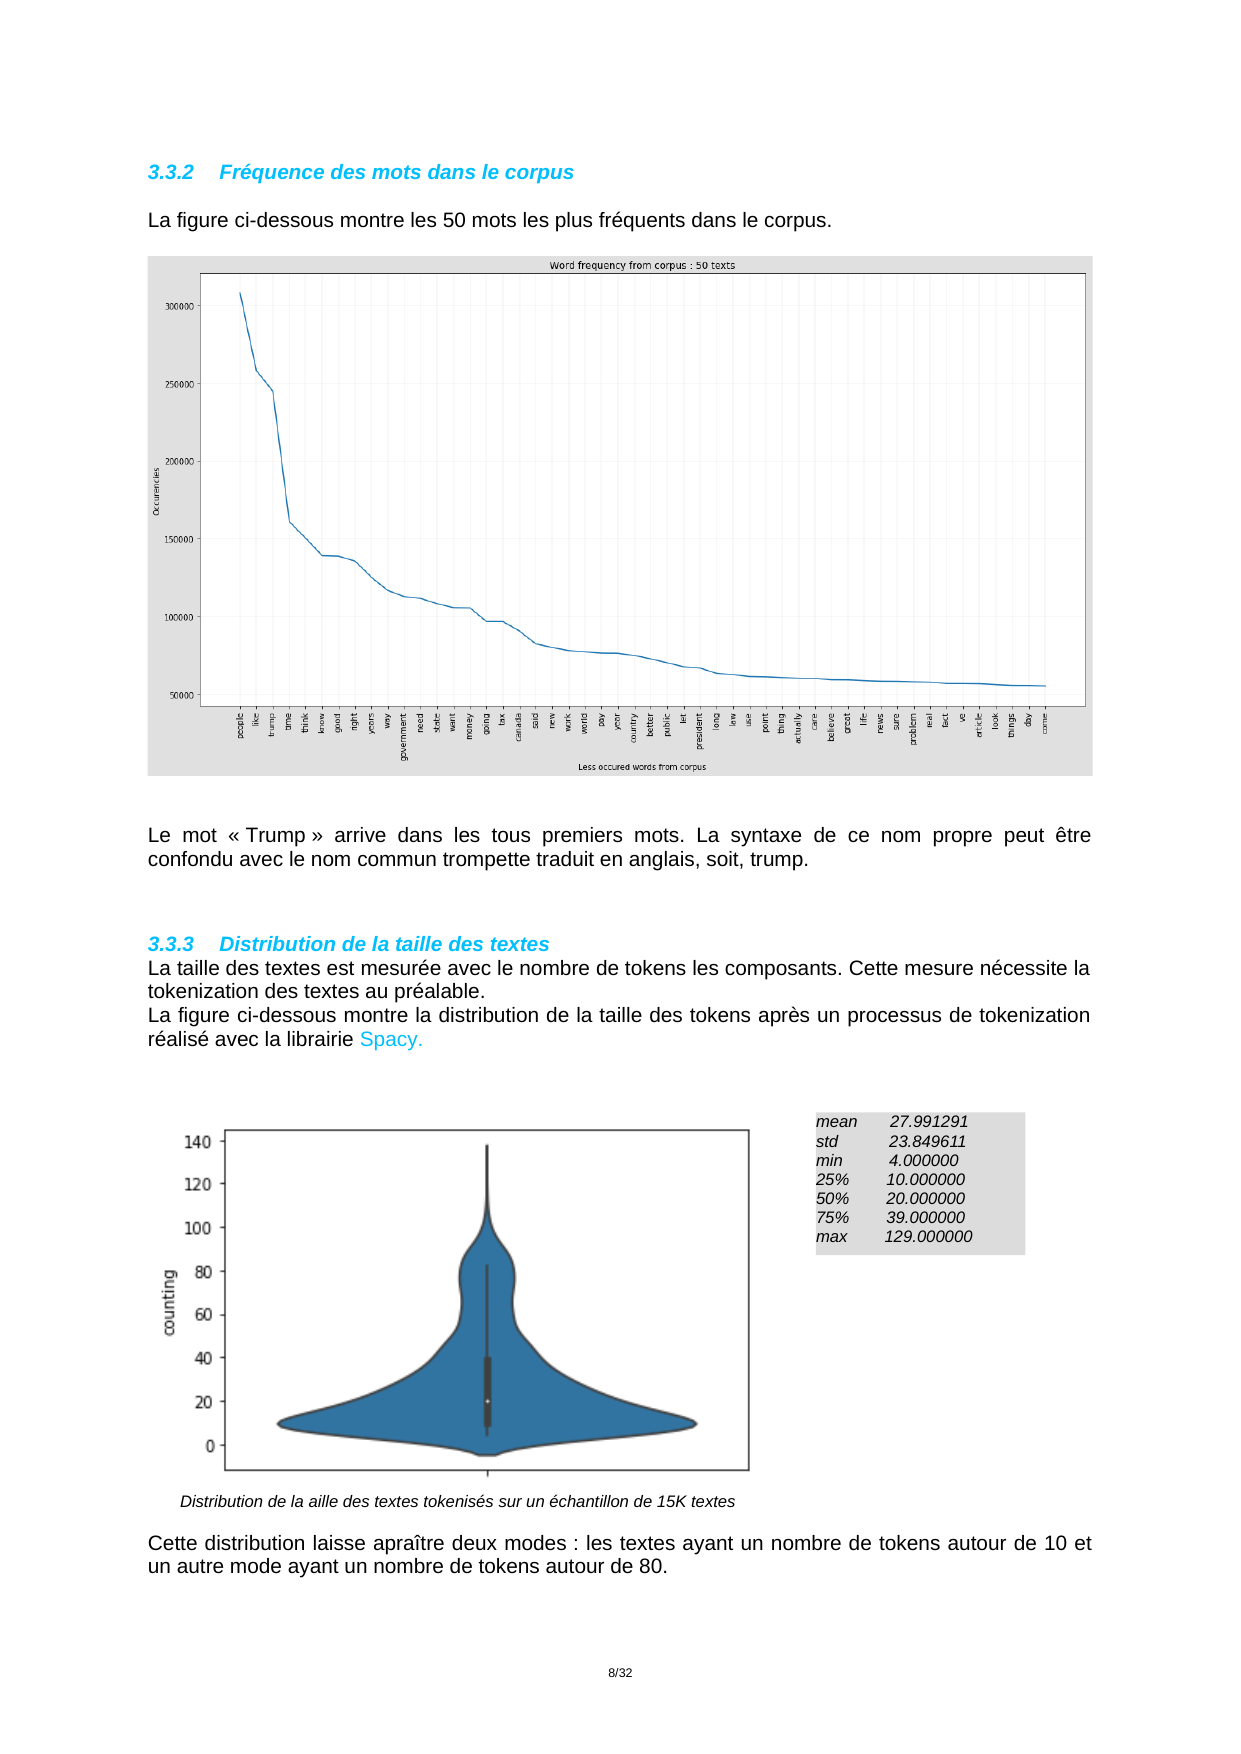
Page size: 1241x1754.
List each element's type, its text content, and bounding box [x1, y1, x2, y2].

subtitle Distribution de la taille des textes [148, 931, 1092, 955]
text Le mot « Trump » arrive dans les tous premiers mots. La syntaxe de ce nom propre peut être confondu avec le nom commun trompette traduit en anglais, soit, trump. [148, 823, 1092, 871]
text La taille des textes est mesurée avec le nombre de tokens les composants. Cette mesure nécessite la tokenization des textes au préalable. [148, 955, 1092, 1003]
text La figure ci-dessous montre la distribution de la taille des tokens après un processus de tokenization réalisé avec la librairie Spacy. [148, 1003, 1092, 1051]
subtitle Fréquence des mots dans le corpus [148, 160, 1092, 184]
text La figure ci-dessous montre les 50 mots les plus fréquents dans le corpus. [148, 208, 1092, 232]
text Cette distribution laisse apraître deux modes : les textes ayant un nombre de tokens autour de 10 et un autre mode ayant un nombre de tokens autour de 80. [148, 1530, 1092, 1578]
text Distribution de la aille des textes tokenisés sur un échantillon de 15K textes [151, 1487, 764, 1511]
picture [151, 1114, 764, 1487]
picture [147, 256, 1093, 776]
